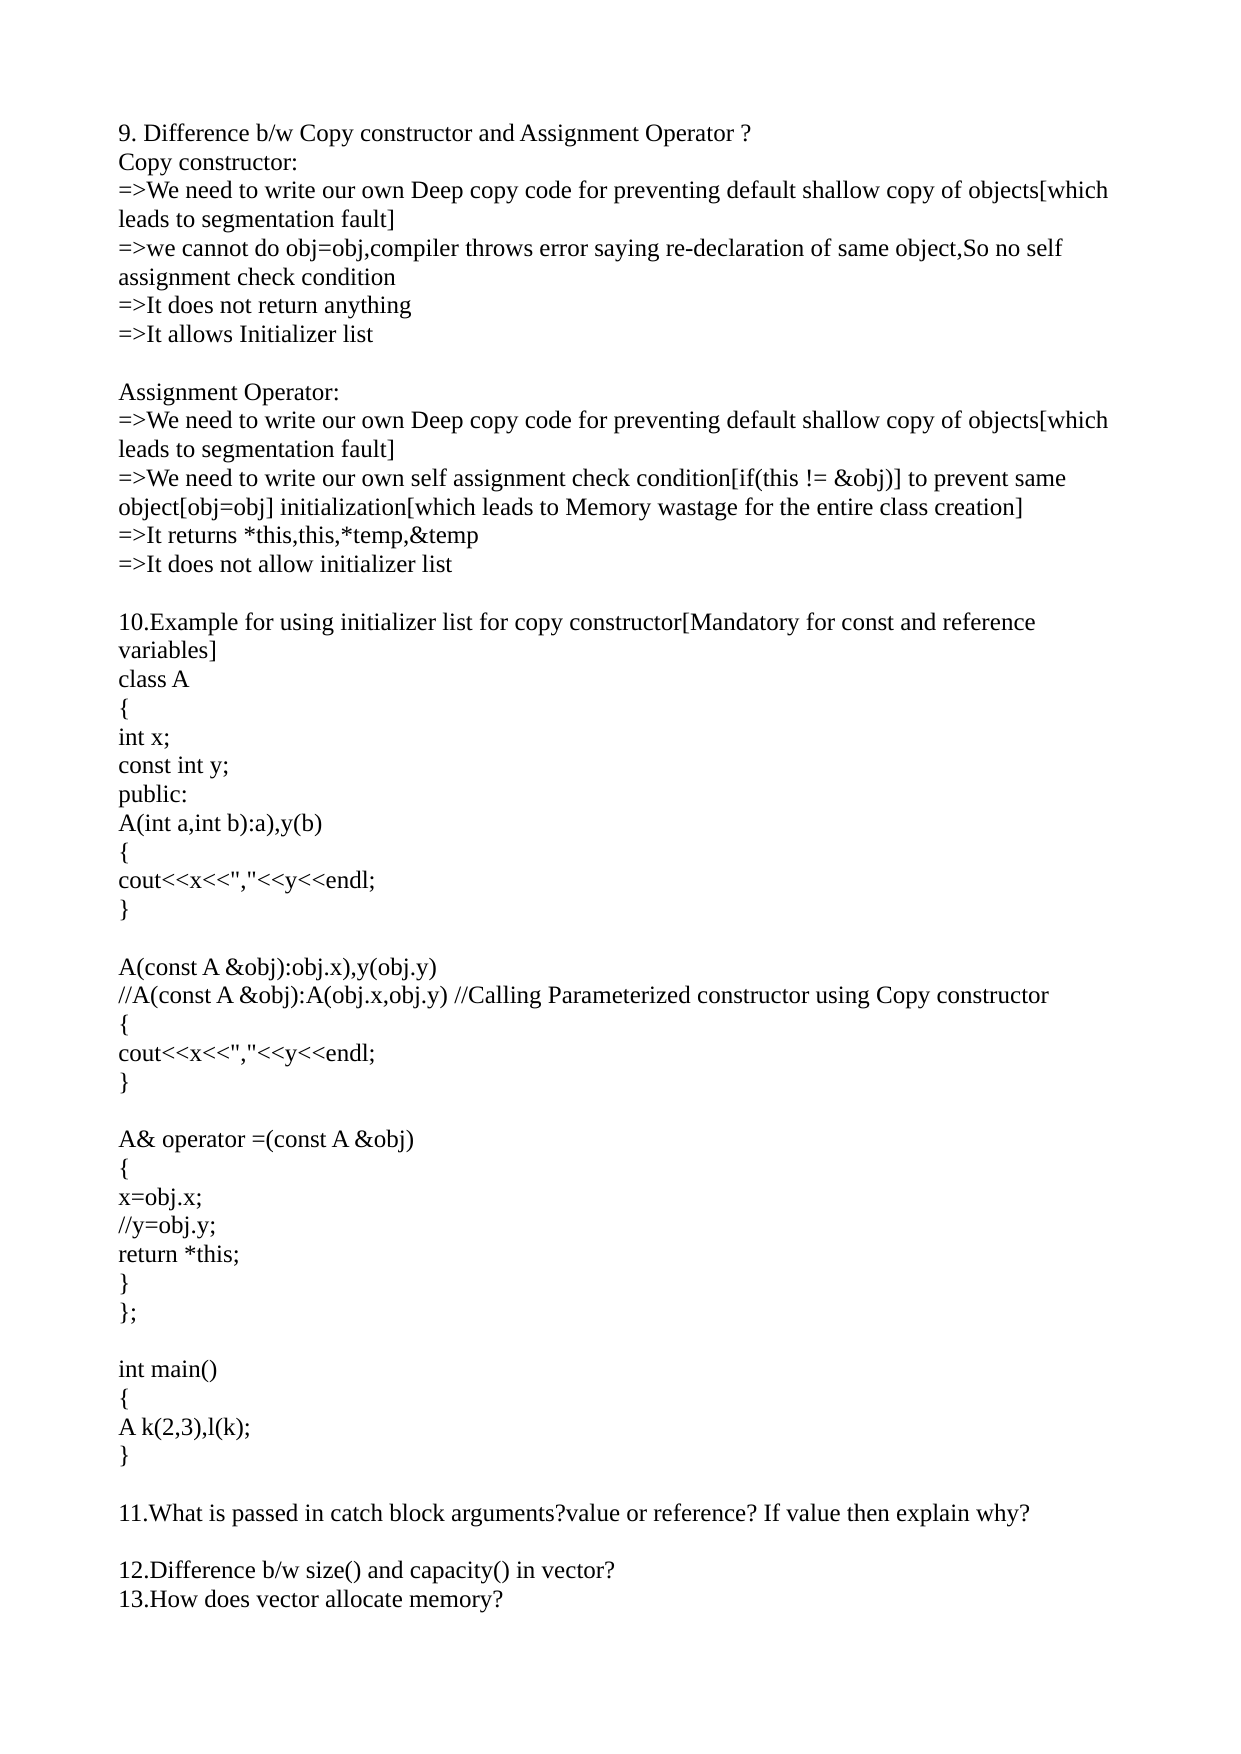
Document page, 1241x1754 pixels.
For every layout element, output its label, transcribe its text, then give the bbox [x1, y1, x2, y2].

text 9. Difference b/w Copy constructor and Assignment Operator ? Copy constructor: =>We need to write our own Deep copy code for preventing default shallow copy of objects[which leads to segmentation fault] =>we cannot do obj=obj,compiler throws error saying re-declaration of same object,So no self assignment check condition =>It does not return anything =>It allows Initializer list Assignment Operator: =>We need to write our own Deep copy code for preventing default shallow copy of objects[which leads to segmentation fault] =>We need to write our own self assignment check condition[if(this != &obj)] to prevent same object[obj=obj] initialization[which leads to Memory wastage for the entire class creation] =>It returns *this,this,*temp,&temp =>It does not allow initializer list 10.Example for using initializer list for copy constructor[Mandatory for const and reference variables] class A { int x; const int y; public: A(int a,int b):a),y(b) { cout<<x<<","<<y<<endl; } A(const A &obj):obj.x),y(obj.y) //A(const A &obj):A(obj.x,obj.y) //Calling Parameterized constructor using Copy constructor { cout<<x<<","<<y<<endl; } A& operator =(const A &obj) { x=obj.x; //y=obj.y; return *this; } }; int main() { A k(2,3),l(k); } 11.What is passed in catch block arguments?value or reference? If value then explain why? 12.Difference b/w size() and capacity() in vector? 13.How does vector allocate memory? [118, 118, 1122, 1613]
